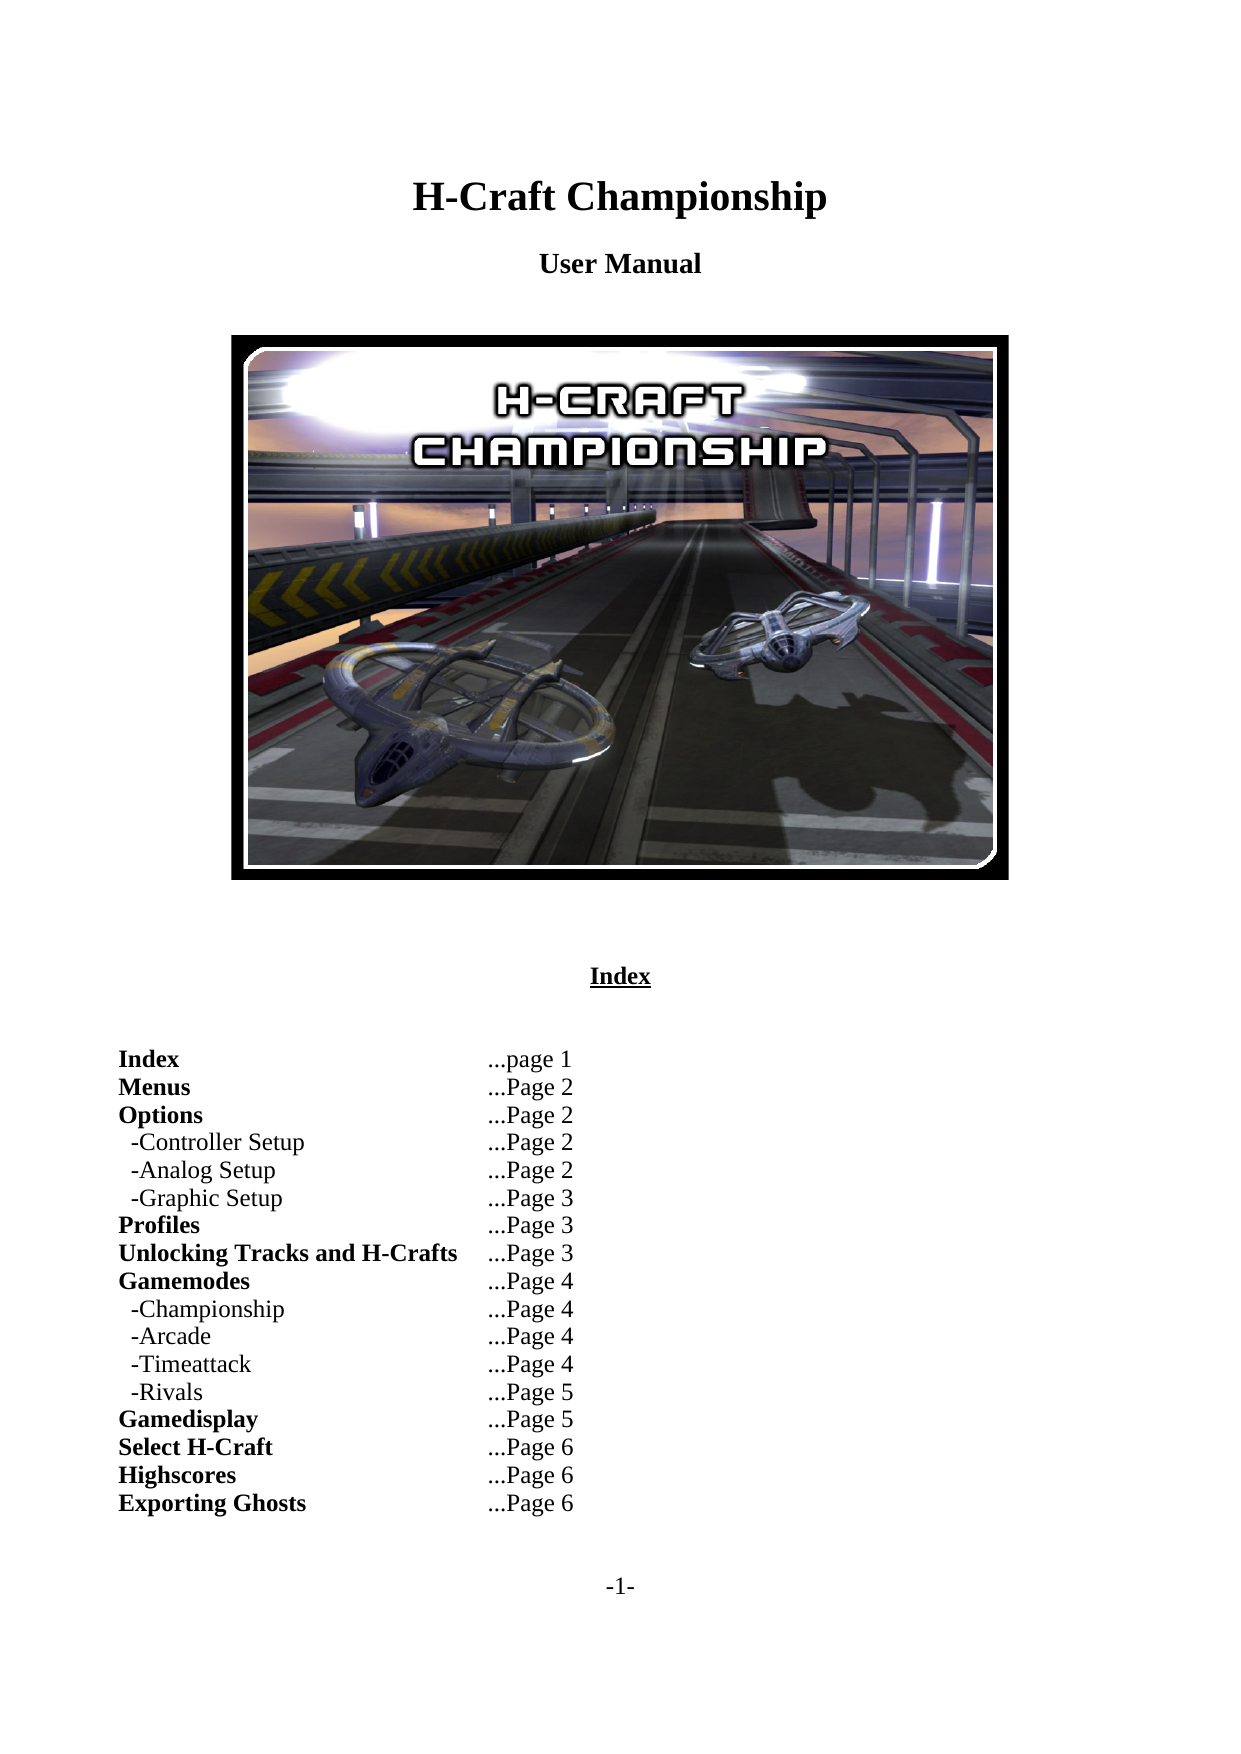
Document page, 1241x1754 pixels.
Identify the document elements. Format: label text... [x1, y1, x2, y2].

text Gamemodes ...Page 4 [118, 1267, 1122, 1295]
text -Rivals ...Page 5 [118, 1378, 1122, 1406]
text H-Craft Championship [118, 173, 1122, 220]
text Index [118, 962, 1122, 990]
text Highscores ...Page 6 [118, 1461, 1122, 1489]
text -Arcade ...Page 4 [118, 1322, 1122, 1350]
text -Championship ...Page 4 [118, 1295, 1122, 1322]
text Profiles ...Page 3 [118, 1212, 1122, 1239]
text Gamedisplay ...Page 5 [118, 1406, 1122, 1433]
text -Analog Setup ...Page 2 [118, 1156, 1122, 1184]
text Options ...Page 2 [118, 1101, 1122, 1128]
text -Timeattack ...Page 4 [118, 1350, 1122, 1378]
text Index ...page 1 [118, 1045, 1122, 1073]
text User Manual [118, 247, 1122, 280]
text Menus ...Page 2 [118, 1073, 1122, 1101]
text -Graphic Setup ...Page 3 [118, 1184, 1122, 1212]
text -Controller Setup ...Page 2 [118, 1128, 1122, 1156]
text Select H-Craft ...Page 6 [118, 1433, 1122, 1461]
text Unlocking Tracks and H-Crafts ...Page 3 [118, 1239, 1122, 1267]
text -1- [118, 1572, 1122, 1599]
picture [231, 335, 1009, 880]
text Exporting Ghosts ...Page 6 [118, 1489, 1122, 1516]
